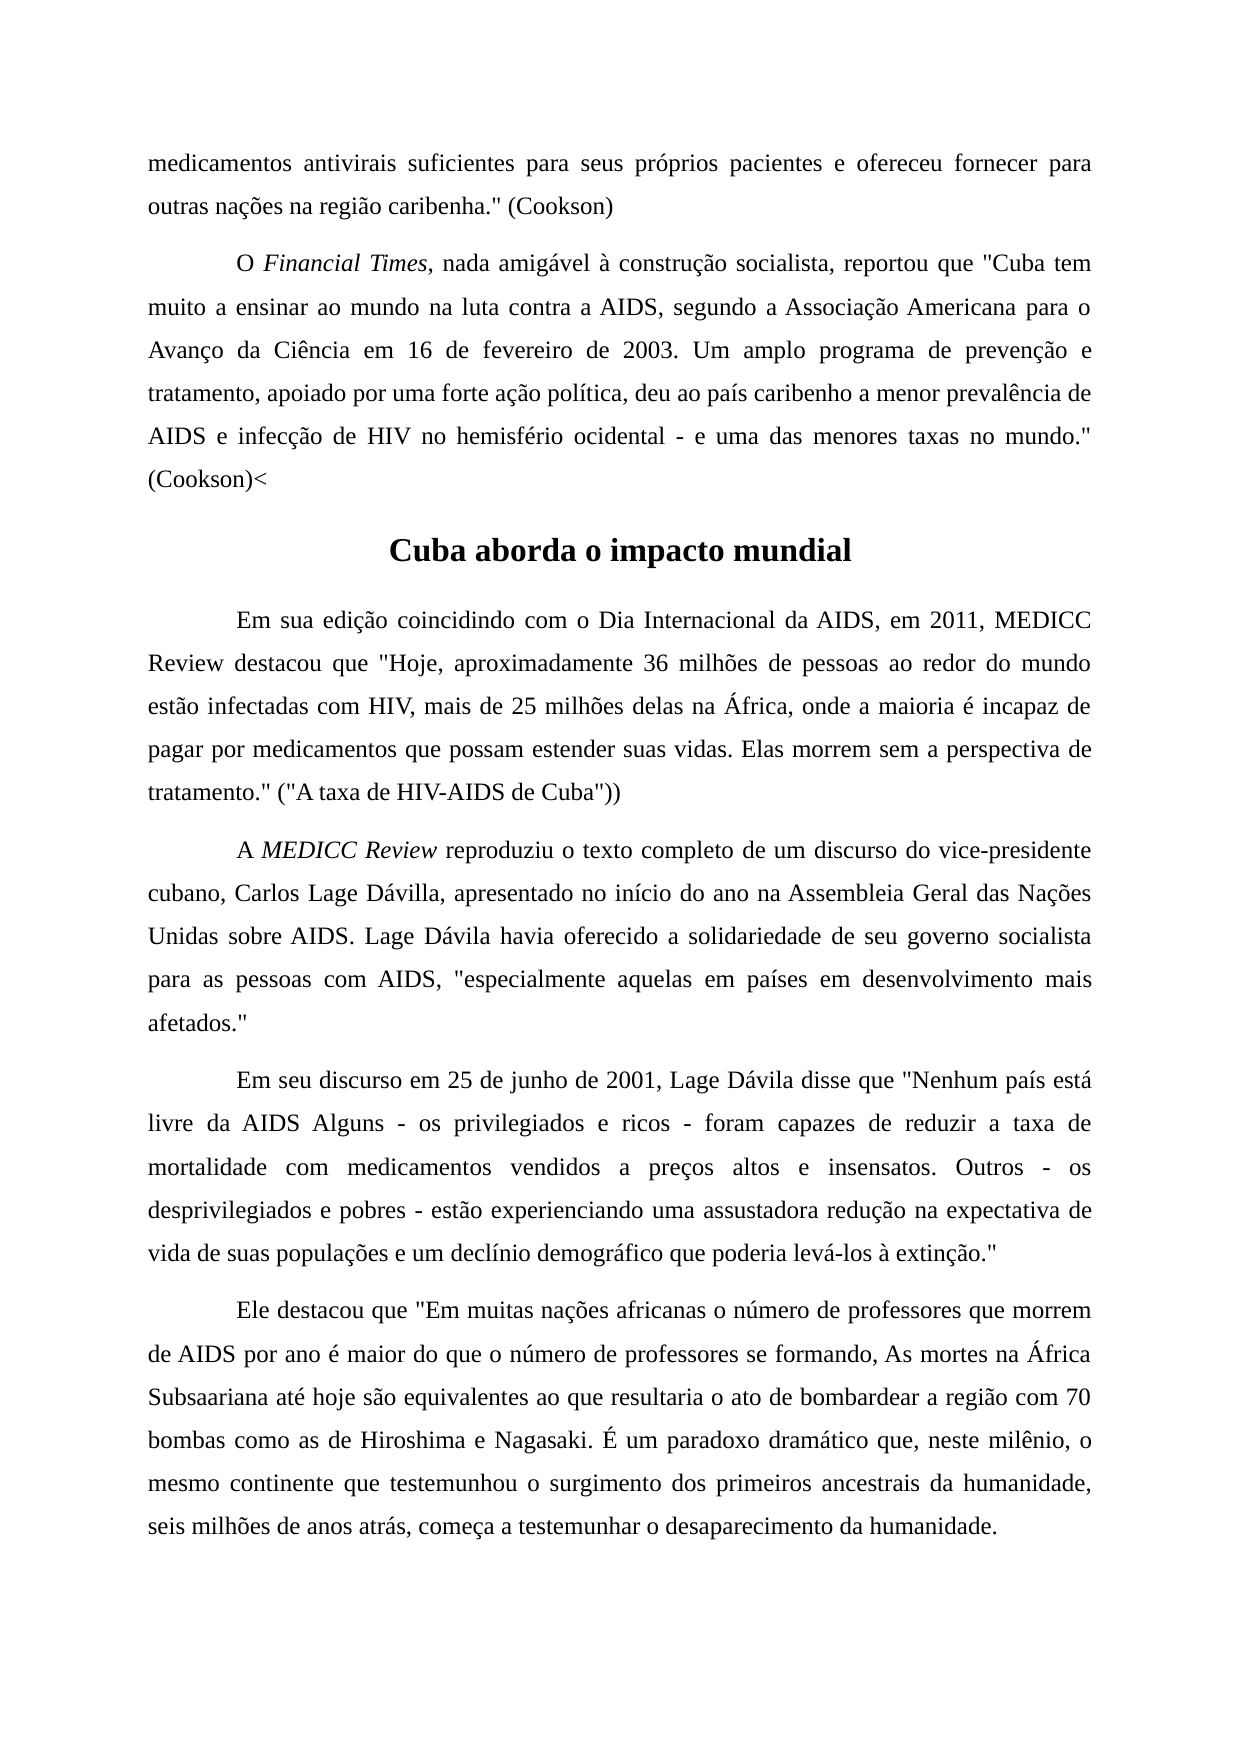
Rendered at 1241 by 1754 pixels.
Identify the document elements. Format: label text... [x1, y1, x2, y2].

text O Financial Times, nada amigável à construção socialista, reportou que "Cuba tem muito a ensinar ao mundo na luta contra a AIDS, segundo a Associação Americana para o Avanço da Ciência em 16 de fevereiro de 2003. Um amplo programa de prevenção e tratamento, apoiado por uma forte ação política, deu ao país caribenho a menor prevalência de AIDS e infecção de HIV no hemisfério ocidental - e uma das menores taxas no mundo." (Cookson)< [148, 248, 1093, 493]
text Ele destacou que "Em muitas nações africanas o número de professores que morrem de AIDS por ano é maior do que o número de professores se formando, As mortes na África Subsaariana até hoje são equivalentes ao que resultaria o ato de bombardear a região com 70 bombas como as de Hiroshima e Nagasaki. É um paradoxo dramático que, neste milênio, o mesmo continente que testemunhou o surgimento dos primeiros ancestrais da humanidade, seis milhões de anos atrás, começa a testemunhar o desaparecimento da humanidade. [148, 1296, 1093, 1540]
text medicamentos antivirais suficientes para seus próprios pacientes e ofereceu fornecer para outras nações na região caribenha." (Cookson) [148, 148, 1093, 219]
subtitle Cuba aborda o impacto mundial [148, 531, 1093, 569]
text Em seu discurso em 25 de junho de 2001, Lage Dávila disse que "Nenhum país está livre da AIDS Alguns - os privilegiados e ricos - foram capazes de reduzir a taxa de mortalidade com medicamentos vendidos a preços altos e insensatos. Outros - os desprivilegiados e pobres - estão experienciando uma assustadora redução na expectativa de vida de suas populações e um declínio demográfico que poderia levá-los à extinção." [148, 1065, 1093, 1267]
text Em sua edição coincidindo com o Dia Internacional da AIDS, em 2011, MEDICC Review destacou que "Hoje, aproximadamente 36 milhões de pessoas ao redor do mundo estão infectadas com HIV, mais de 25 milhões delas na África, onde a maioria é incapaz de pagar por medicamentos que possam estender suas vidas. Elas morrem sem a perspectiva de tratamento." ("A taxa de HIV-AIDS de Cuba")) [148, 605, 1093, 806]
text A MEDICC Review reproduziu o texto completo de um discurso do vice-presidente cubano, Carlos Lage Dávilla, apresentado no início do ano na Assembleia Geral das Nações Unidas sobre AIDS. Lage Dávila havia oferecido a solidariedade de seu governo socialista para as pessoas com AIDS, "especialmente aquelas em países em desenvolvimento mais afetados." [148, 835, 1093, 1036]
